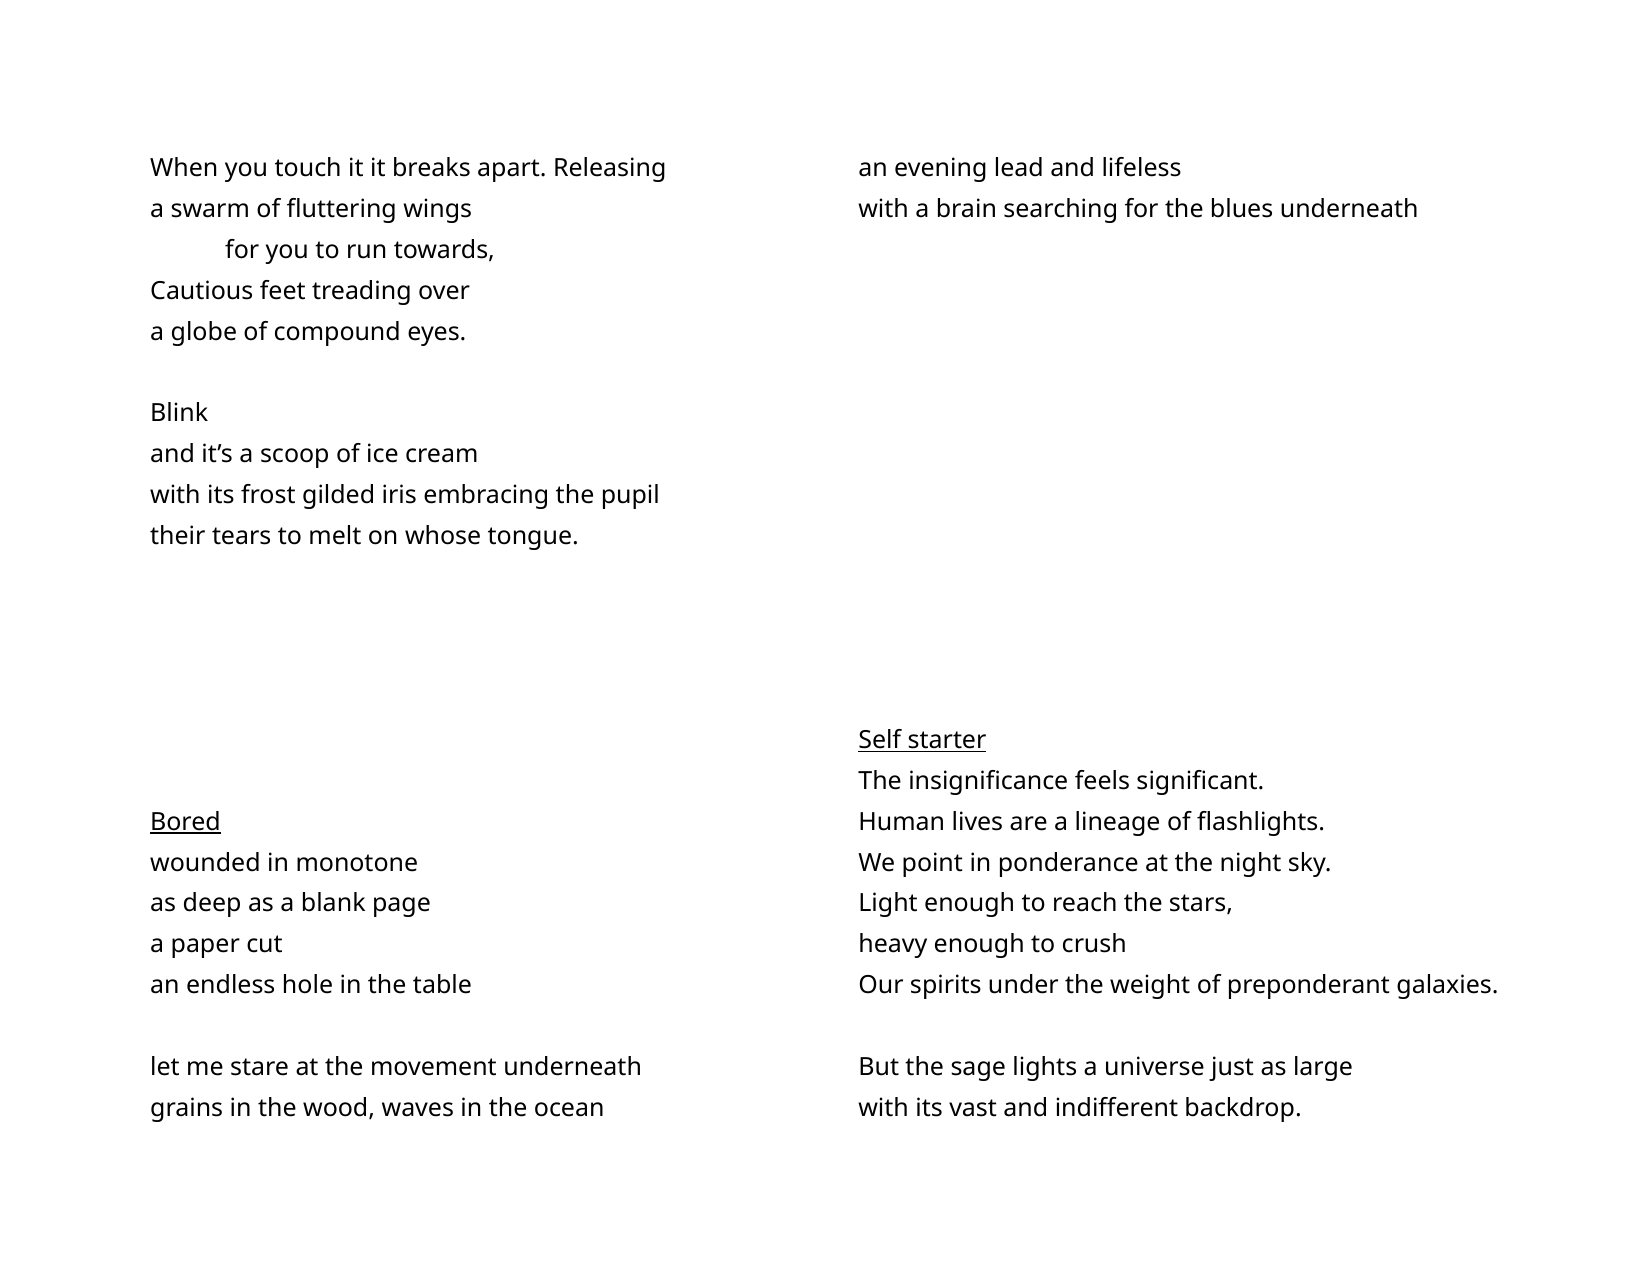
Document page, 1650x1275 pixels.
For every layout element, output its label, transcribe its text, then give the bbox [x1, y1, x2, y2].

text We point in ponderance at the night sky. [858, 844, 1500, 878]
text When you touch it it breaks apart. Releasing [150, 150, 792, 184]
text a paper cut [150, 926, 792, 960]
text Cautious feet treading over [150, 272, 792, 307]
text Bored [150, 803, 792, 837]
text heavy enough to crush [858, 926, 1500, 960]
text Light enough to reach the stars, [858, 885, 1500, 919]
text The insignificance feels significant. [858, 762, 1500, 797]
text their tears to melt on whose tongue. [150, 517, 792, 552]
text with its vast and indifferent backdrop. [858, 1089, 1500, 1123]
text let me stare at the movement underneath [150, 1048, 792, 1082]
text Blink [150, 395, 792, 429]
text with a brain searching for the blues underneath [858, 191, 1500, 225]
text as deep as a blank page [150, 885, 792, 919]
text and it’s a scoop of ice cream [150, 436, 792, 470]
text an endless hole in the table [150, 967, 792, 1001]
text wounded in monotone [150, 844, 792, 878]
text Self starter [858, 722, 1500, 756]
text grains in the wood, waves in the ocean [150, 1089, 792, 1123]
text But the sage lights a universe just as large [858, 1048, 1500, 1082]
text a globe of compound eyes. [150, 313, 792, 347]
text Human lives are a lineage of flashlights. [858, 803, 1500, 837]
text with its frost gilded iris embracing the pupil [150, 477, 792, 511]
text for you to run towards, [150, 232, 792, 266]
text an evening lead and lifeless [858, 150, 1500, 184]
text a swarm of fluttering wings [150, 191, 792, 225]
text Our spirits under the weight of preponderant galaxies. [858, 967, 1500, 1001]
